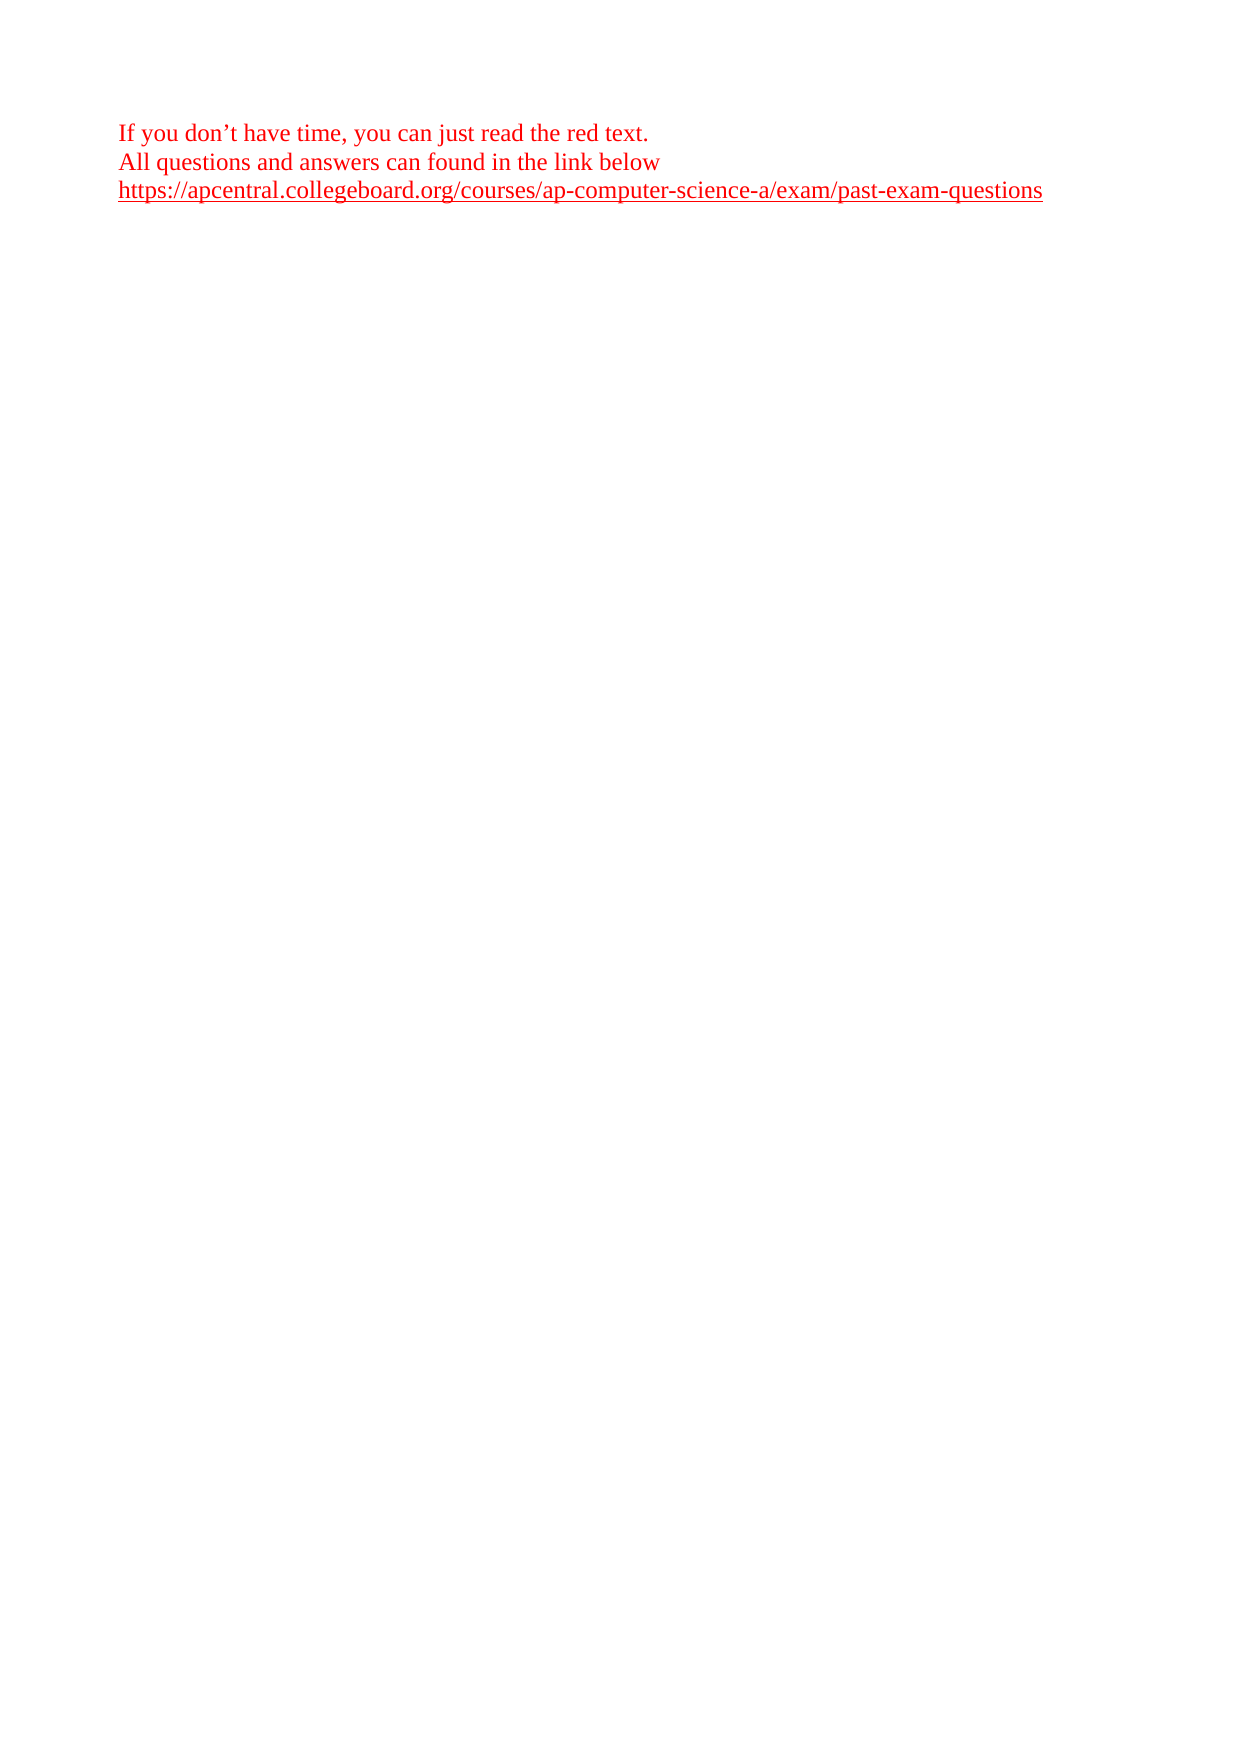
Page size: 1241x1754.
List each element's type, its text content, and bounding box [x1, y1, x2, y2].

text If you don’t have time, you can just read the red text. [118, 118, 1122, 147]
text https://apcentral.collegeboard.org/courses/ap-computer-science-a/exam/past-exam-questions [118, 176, 1122, 204]
text All questions and answers can found in the link below [118, 147, 1122, 176]
